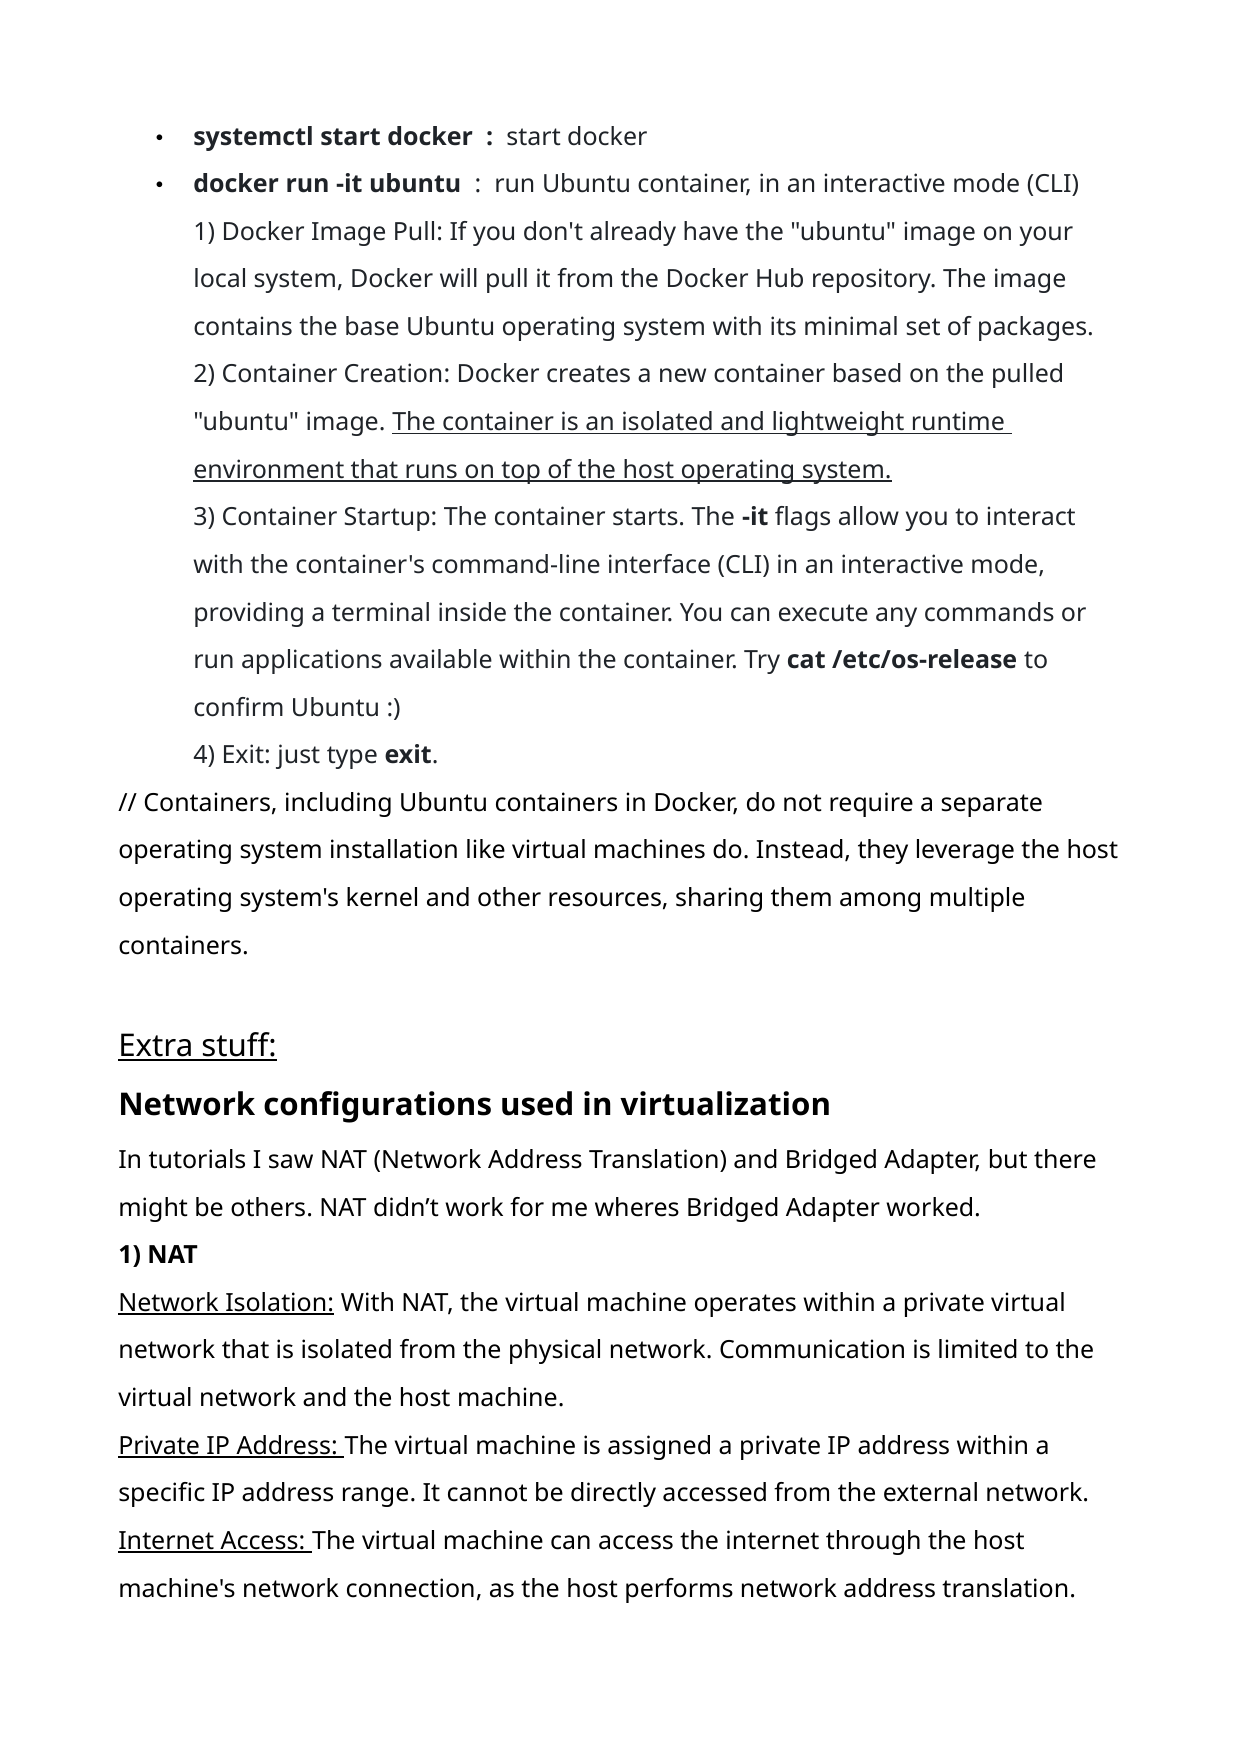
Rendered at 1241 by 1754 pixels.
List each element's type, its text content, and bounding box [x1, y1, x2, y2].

text Extra stuff: [118, 1023, 1122, 1065]
list 4) Exit: just type exit. [156, 737, 1122, 771]
text Private IP Address: The virtual machine is assigned a private IP address within a specific IP address range. It cannot be directly accessed from the external network. [118, 1427, 1122, 1509]
list 3) Container Startup: The container starts. The -it flags allow you to interact with the container's command-line interface (CLI) in an interactive mode, providing a terminal inside the container. You can execute any commands or run applications available within the container. Try cat /etc/os-release to confirm Ubuntu :) [156, 499, 1122, 723]
text // Containers, including Ubuntu containers in Docker, do not require a separate operating system installation like virtual machines do. Instead, they leverage the host operating system's kernel and other resources, sharing them among multiple containers. [118, 784, 1122, 961]
list 1) Docker Image Pull: If you don't already have the "ubuntu" image on your local system, Docker will pull it from the Docker Hub repository. The image contains the base Ubuntu operating system with its minimal set of packages. [156, 213, 1122, 343]
list 2) Container Creation: Docker creates a new container based on the pulled "ubuntu" image. The container is an isolated and lightweight runtime environment that runs on top of the host operating system. [156, 356, 1122, 485]
text Internet Access: The virtual machine can access the internet through the host machine's network connection, as the host performs network address translation. [118, 1523, 1122, 1604]
text In tutorials I saw NAT (Network Address Translation) and Bridged Adapter, but there might be others. NAT didn’t work for me wheres Bridged Adapter worked. [118, 1142, 1122, 1223]
text Network Isolation: With NAT, the virtual machine operates within a private virtual network that is isolated from the physical network. Communication is limited to the virtual network and the host machine. [118, 1284, 1122, 1414]
text Network configurations used in virtualization [118, 1082, 1122, 1125]
list systemctl start docker : start docker [156, 118, 1122, 152]
text 1) NAT [118, 1237, 1122, 1271]
list docker run -it ubuntu : run Ubuntu container, in an interactive mode (CLI) [156, 166, 1122, 200]
